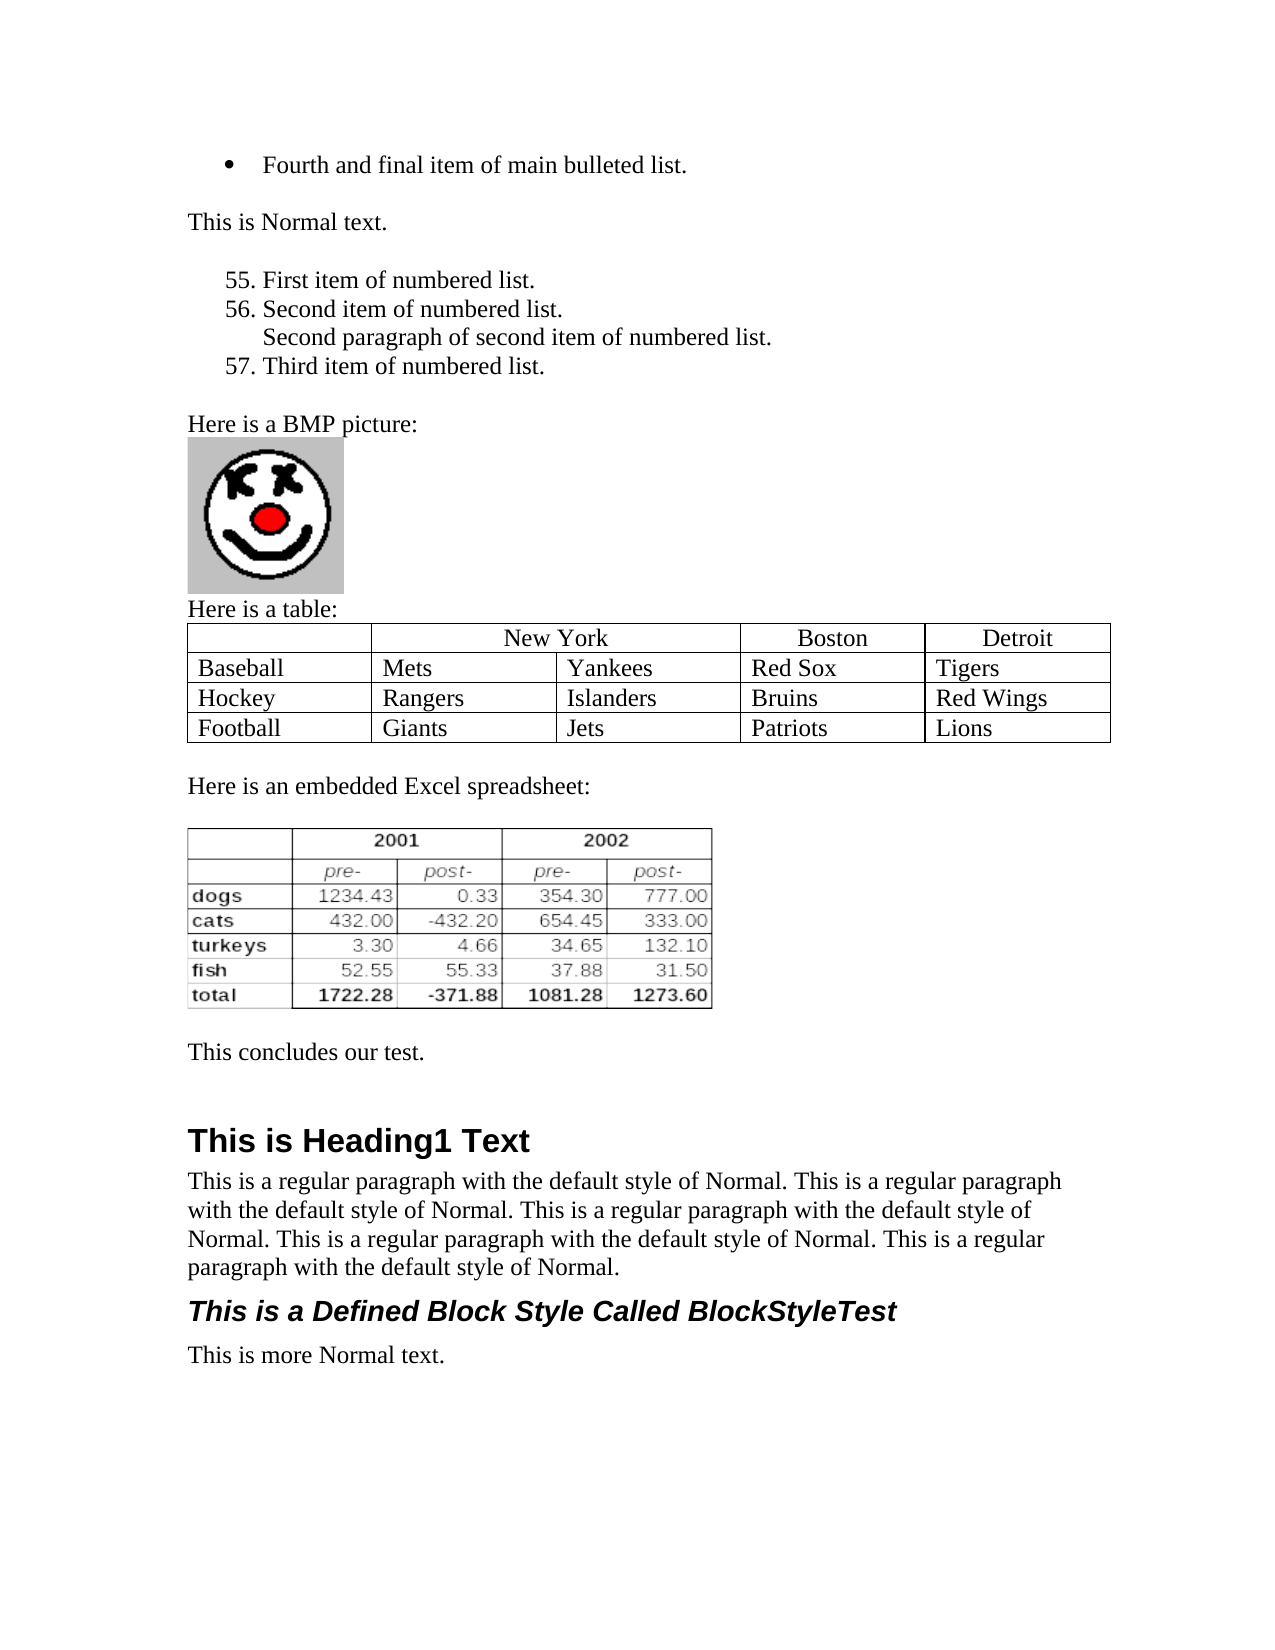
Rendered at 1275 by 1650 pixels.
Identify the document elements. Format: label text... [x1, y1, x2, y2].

table_cell Jets [557, 713, 740, 742]
table_header Detroit [926, 624, 1110, 652]
text This is a Defined Block Style Called BlockStyleTest [187, 1294, 1087, 1327]
table_cell Red Sox [741, 653, 924, 682]
table_cell Lions [926, 713, 1110, 742]
table_cell Tigers [926, 653, 1110, 682]
list Third item of numbered list. [225, 351, 1087, 380]
text Here is a BMP picture: [187, 409, 1087, 437]
table_cell Football [188, 713, 371, 742]
text Here is an embedded Excel spreadsheet: [187, 771, 1087, 800]
subtitle This is Heading1 Text [187, 1121, 1087, 1160]
list Fourth and final item of main bulleted list. [225, 150, 1087, 179]
table_cell Mets [372, 653, 556, 682]
table_header New York [372, 624, 740, 652]
table_header Boston [741, 624, 924, 652]
table_cell Yankees [557, 653, 740, 682]
table_cell Giants [372, 713, 556, 742]
text This is Normal text. [187, 207, 1087, 236]
text This is a regular paragraph with the default style of Normal. This is a regular paragraph with the default style of Normal. This is a regular paragraph with the default style of Normal. This is a regular paragraph with the default style of Normal. This is a regular paragraph with the default style of Normal. [187, 1166, 1087, 1281]
table_cell Rangers [372, 683, 556, 712]
list First item of numbered list. [225, 265, 1087, 294]
text Second paragraph of second item of numbered list. [262, 322, 1087, 351]
text Here is a table: [187, 594, 1087, 622]
table_cell Patriots [741, 713, 924, 742]
table_cell Red Wings [926, 683, 1110, 712]
table_cell Bruins [741, 683, 924, 712]
text This is more Normal text. [187, 1340, 1087, 1368]
table_cell Hockey [188, 683, 371, 712]
table_cell Islanders [557, 683, 740, 712]
table_header [188, 624, 371, 652]
list Second item of numbered list. [225, 294, 1087, 322]
text This concludes our test. [187, 1037, 1087, 1066]
table_cell Baseball [188, 653, 371, 682]
